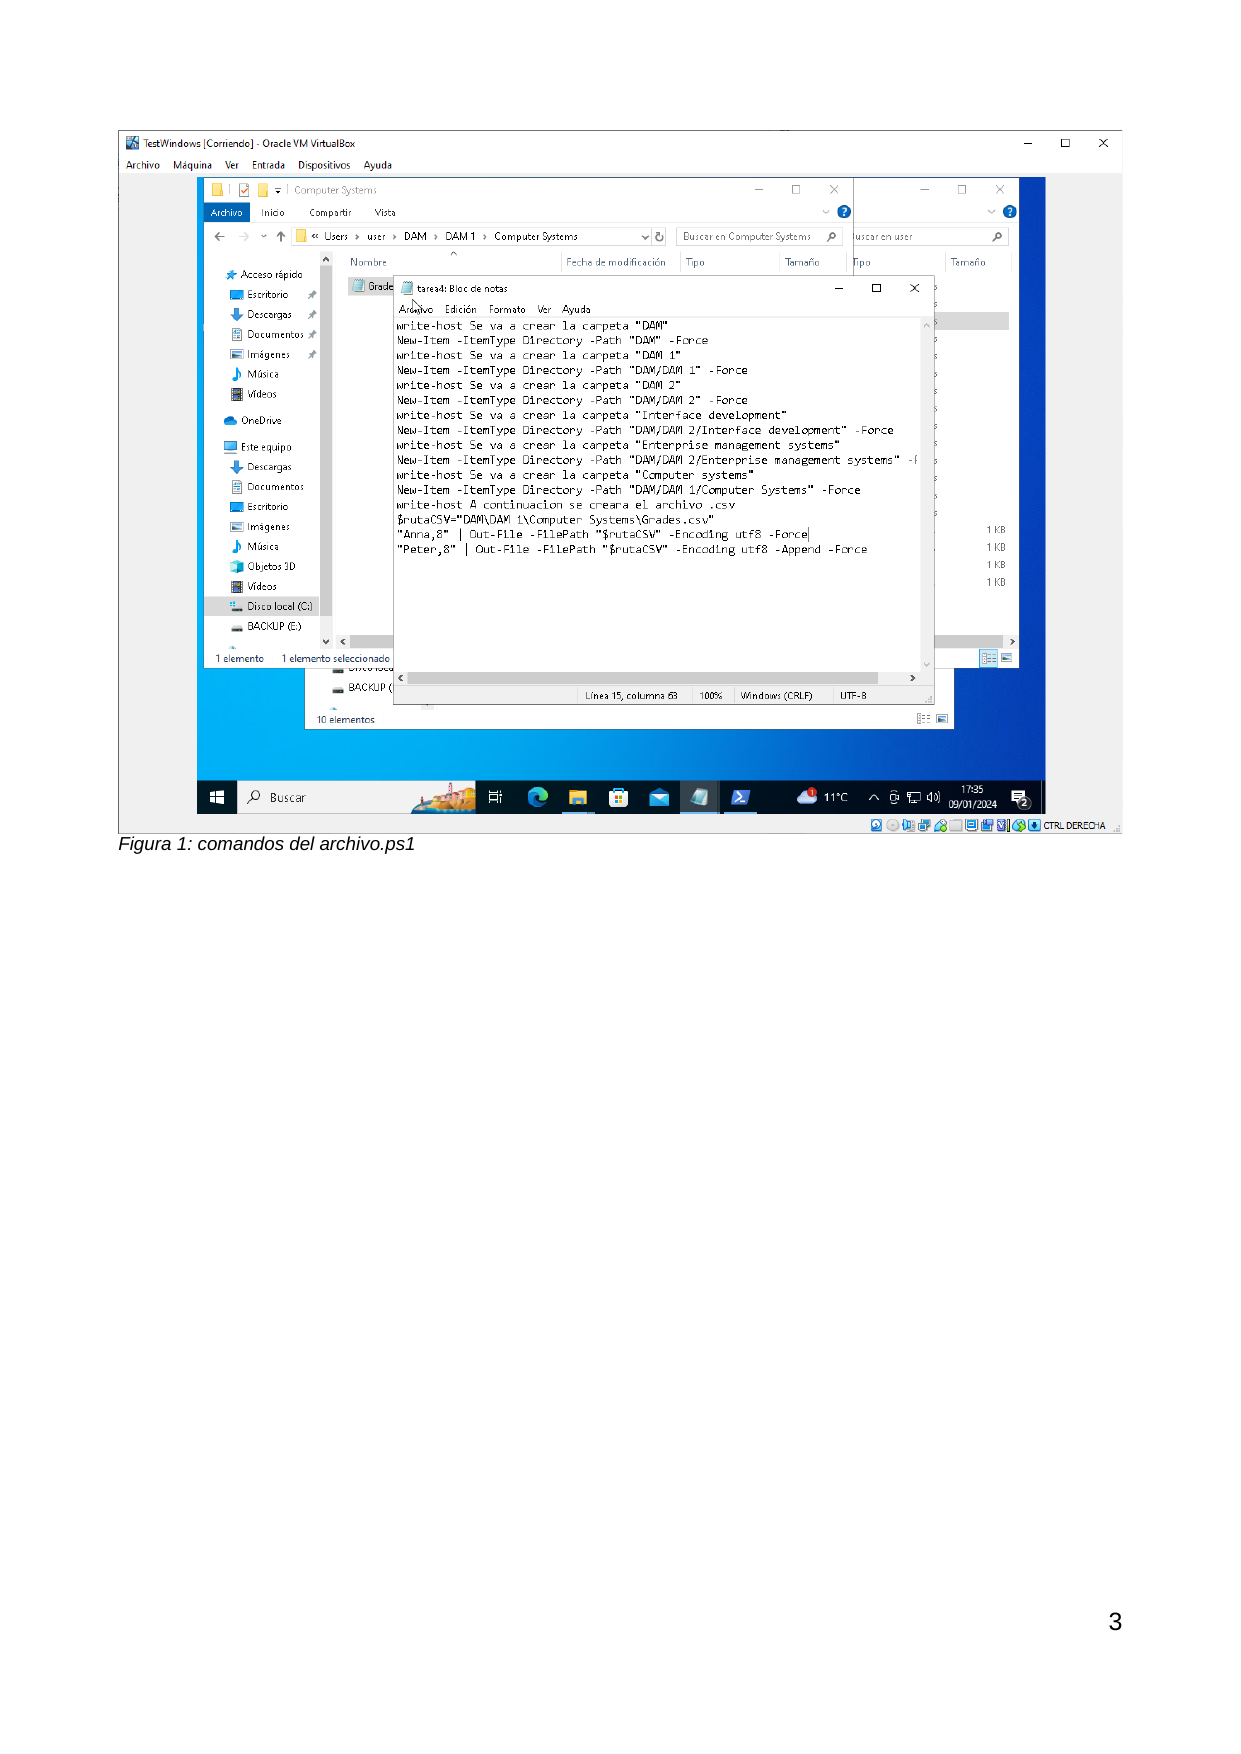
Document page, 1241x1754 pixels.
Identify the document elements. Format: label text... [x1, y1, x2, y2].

picture [118, 130, 1123, 834]
text Figura 1: comandos del archivo.ps1 [118, 834, 1122, 855]
